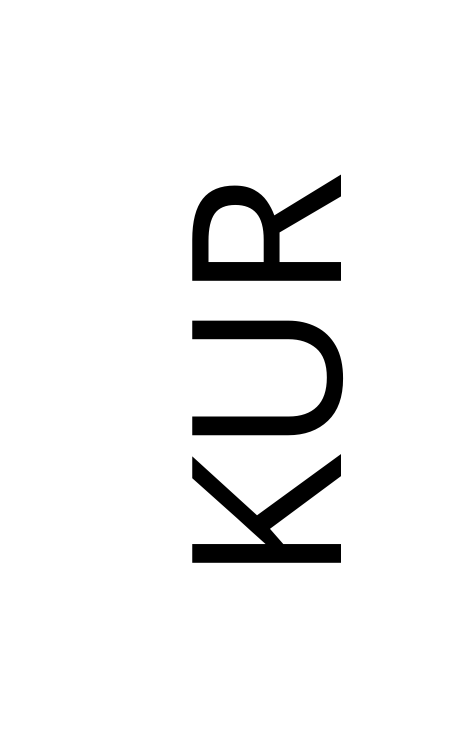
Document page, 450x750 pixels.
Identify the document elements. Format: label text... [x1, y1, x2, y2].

text KUR [118, 118, 332, 583]
